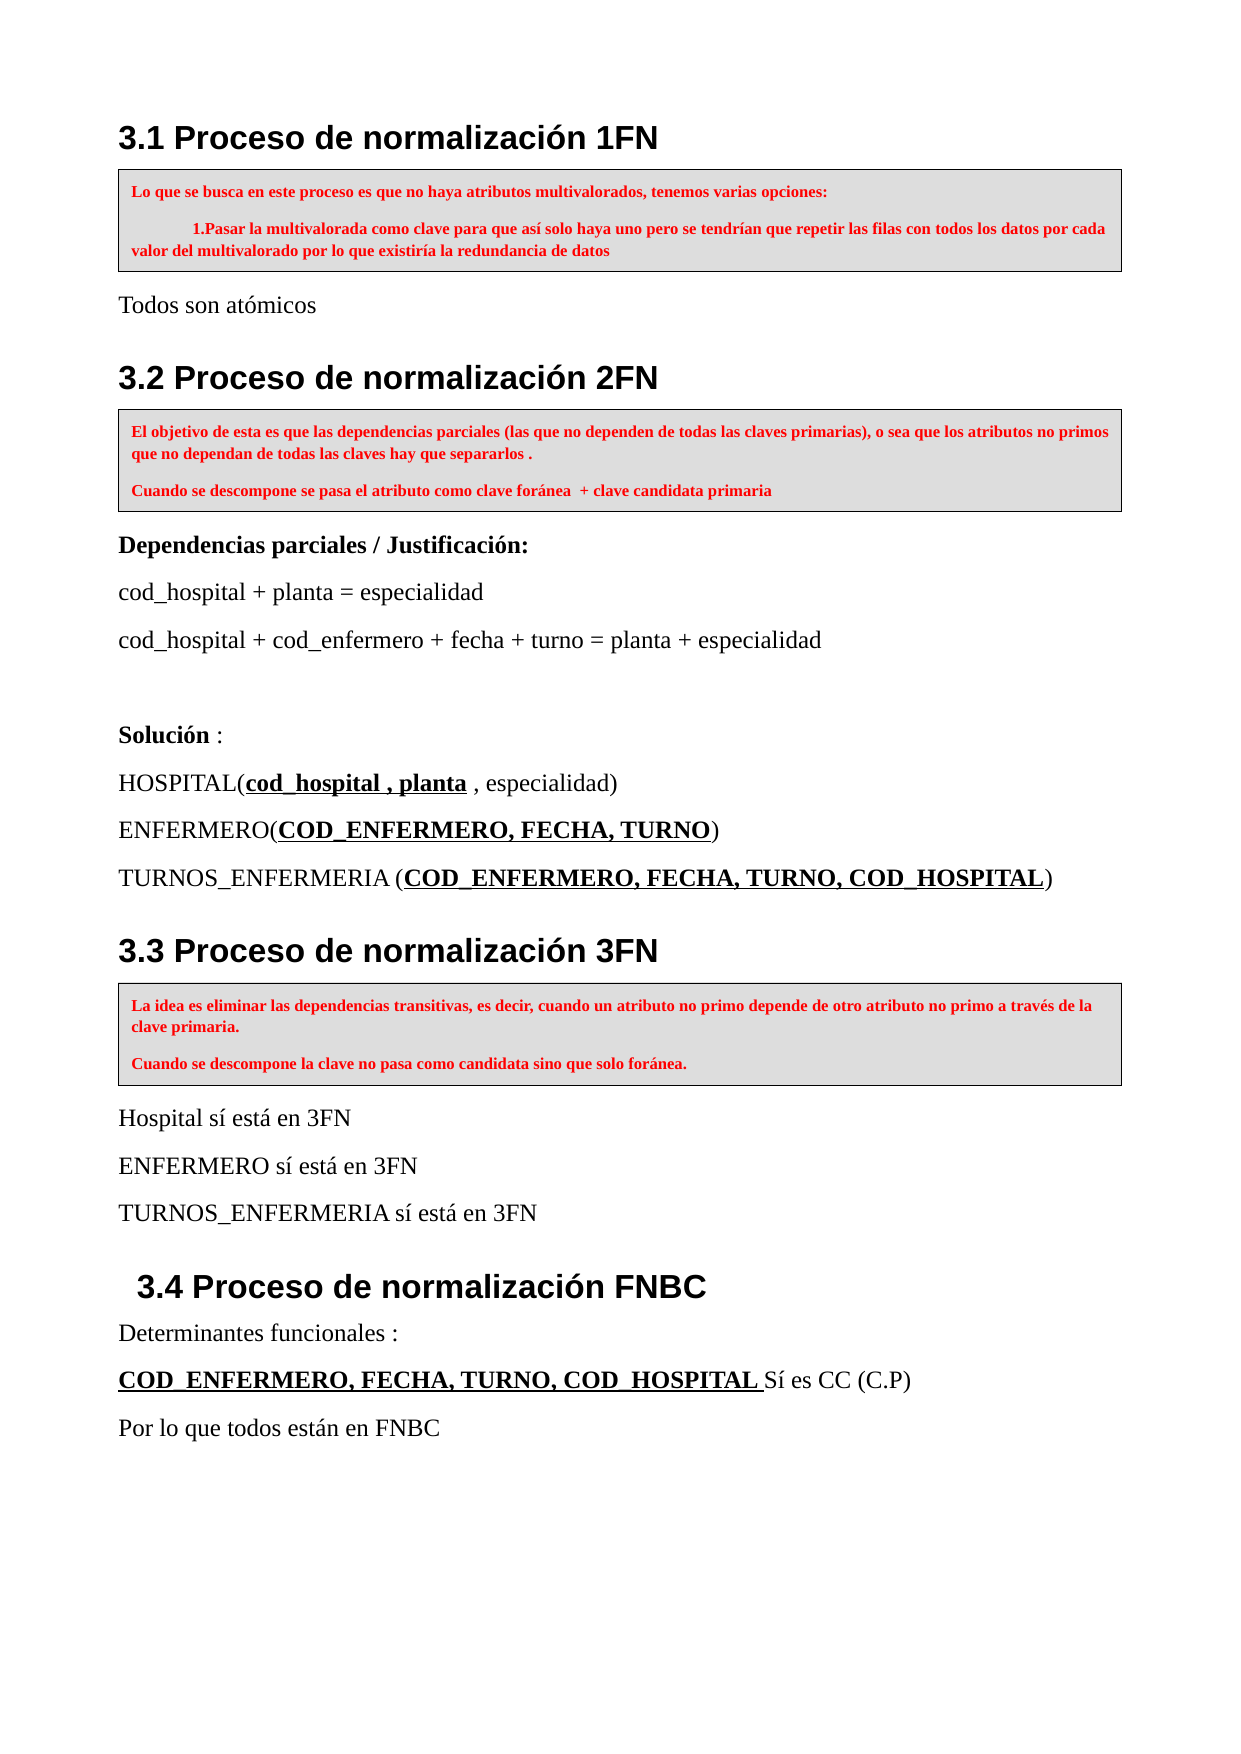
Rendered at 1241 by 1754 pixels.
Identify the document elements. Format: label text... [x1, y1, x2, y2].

text COD_ENFERMERO, FECHA, TURNO, COD_HOSPITAL Sí es CC (C.P) [118, 1365, 1122, 1394]
text La idea es eliminar las dependencias transitivas, es decir, cuando un atributo no primo depende de otro atributo no primo a través de la clave primaria. [119, 984, 1121, 1036]
subtitle 3.4 Proceso de normalización FNBC [118, 1267, 1122, 1305]
text HOSPITAL(cod_hospital , planta , especialidad) [118, 768, 1122, 797]
text Cuando se descompone se pasa el atributo como clave foránea + clave candidata primaria [119, 468, 1121, 511]
text ENFERMERO(COD_ENFERMERO, FECHA, TURNO) [118, 816, 1122, 844]
text 1.Pasar la multivalorada como clave para que así solo haya uno pero se tendrían que repetir las filas con todos los datos por cada valor del multivalorado por lo que existiría la redundancia de datos [119, 206, 1121, 271]
text Determinantes funcionales : [118, 1318, 1122, 1347]
text cod_hospital + planta = especialidad [118, 577, 1122, 606]
text Cuando se descompone la clave no pasa como candidata sino que solo foránea. [119, 1041, 1121, 1085]
subtitle 3.1 Proceso de normalización 1FN [118, 118, 1122, 157]
text Dependencias parciales / Justificación: [118, 530, 1122, 559]
text Hospital sí está en 3FN [118, 1103, 1122, 1132]
text Solución : [118, 720, 1122, 749]
text TURNOS_ENFERMERIA sí está en 3FN [118, 1198, 1122, 1227]
text TURNOS_ENFERMERIA (COD_ENFERMERO, FECHA, TURNO, COD_HOSPITAL) [118, 863, 1122, 892]
text Lo que se busca en este proceso es que no haya atributos multivalorados, tenemos varias opciones: [119, 170, 1121, 201]
text Por lo que todos están en FNBC [118, 1413, 1122, 1442]
subtitle 3.2 Proceso de normalización 2FN [118, 358, 1122, 397]
text El objetivo de esta es que las dependencias parciales (las que no dependen de todas las claves primarias), o sea que los atributos no primos que no dependan de todas las claves hay que separarlos . [119, 410, 1121, 463]
text Todos son atómicos [118, 290, 1122, 318]
text cod_hospital + cod_enfermero + fecha + turno = planta + especialidad [118, 625, 1122, 654]
text ENFERMERO sí está en 3FN [118, 1151, 1122, 1179]
subtitle 3.3 Proceso de normalización 3FN [118, 932, 1122, 970]
